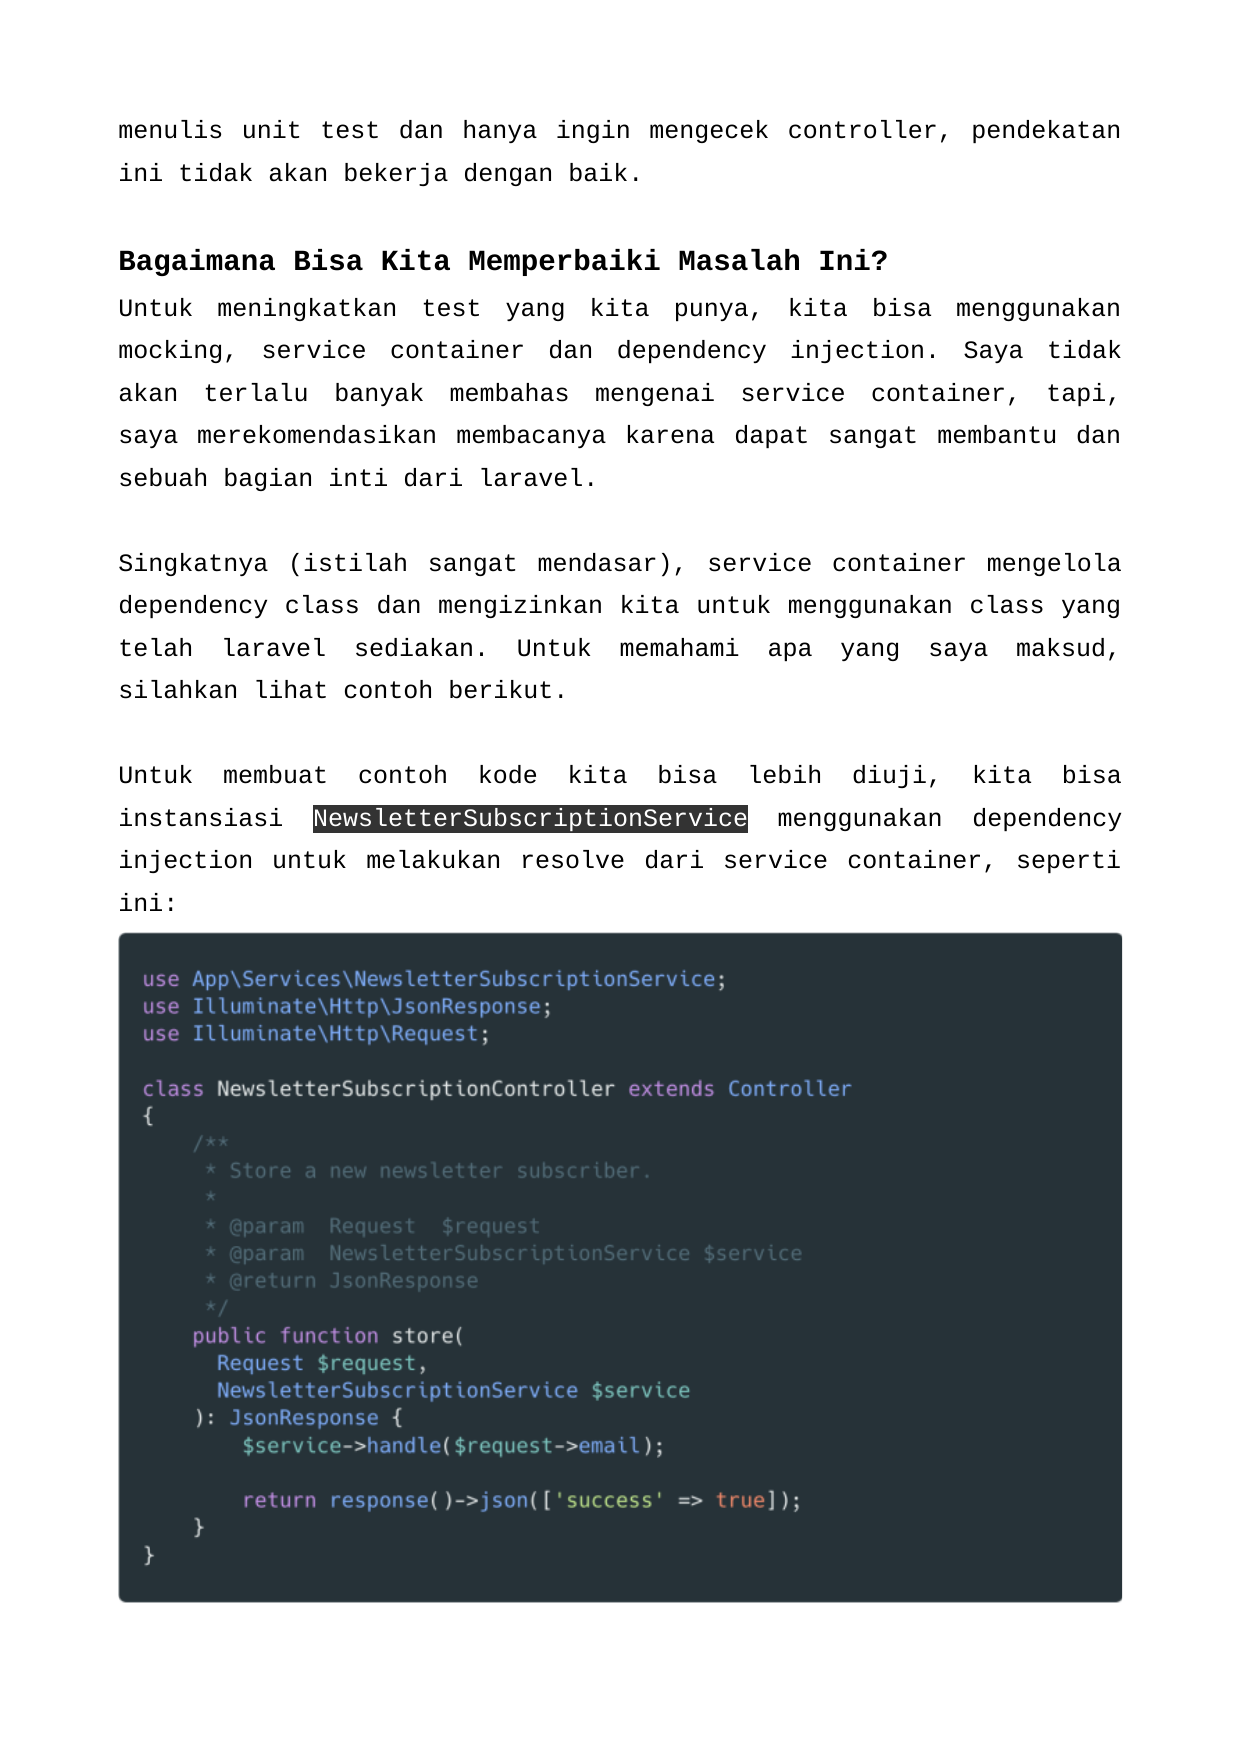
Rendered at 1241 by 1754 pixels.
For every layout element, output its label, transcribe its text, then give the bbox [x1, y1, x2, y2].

text Bagaimana Bisa Kita Memperbaiki Masalah Ini? [118, 246, 1122, 279]
text Untuk meningkatkan test yang kita punya, kita bisa menggunakan mocking, service container dan dependency injection. Saya tidak akan terlalu banyak membahas mengenai service container, tapi, saya merekomendasikan membacanya karena dapat sangat membantu dan sebuah bagian inti dari laravel. [118, 295, 1122, 493]
picture [118, 932, 1123, 1604]
text Singkatnya (istilah sangat mendasar), service container mengelola dependency class dan mengizinkan kita untuk menggunakan class yang telah laravel sediakan. Untuk memahami apa yang saya maksud, silahkan lihat contoh berikut. [118, 550, 1122, 706]
text menulis unit test dan hanya ingin mengecek controller, pendekatan ini tidak akan bekerja dengan baik. [118, 118, 1122, 189]
text Untuk membuat contoh kode kita bisa lebih diuji, kita bisa instansiasi NewsletterSubscriptionService menggunakan dependency injection untuk melakukan resolve dari service container, seperti ini: [118, 763, 1122, 918]
